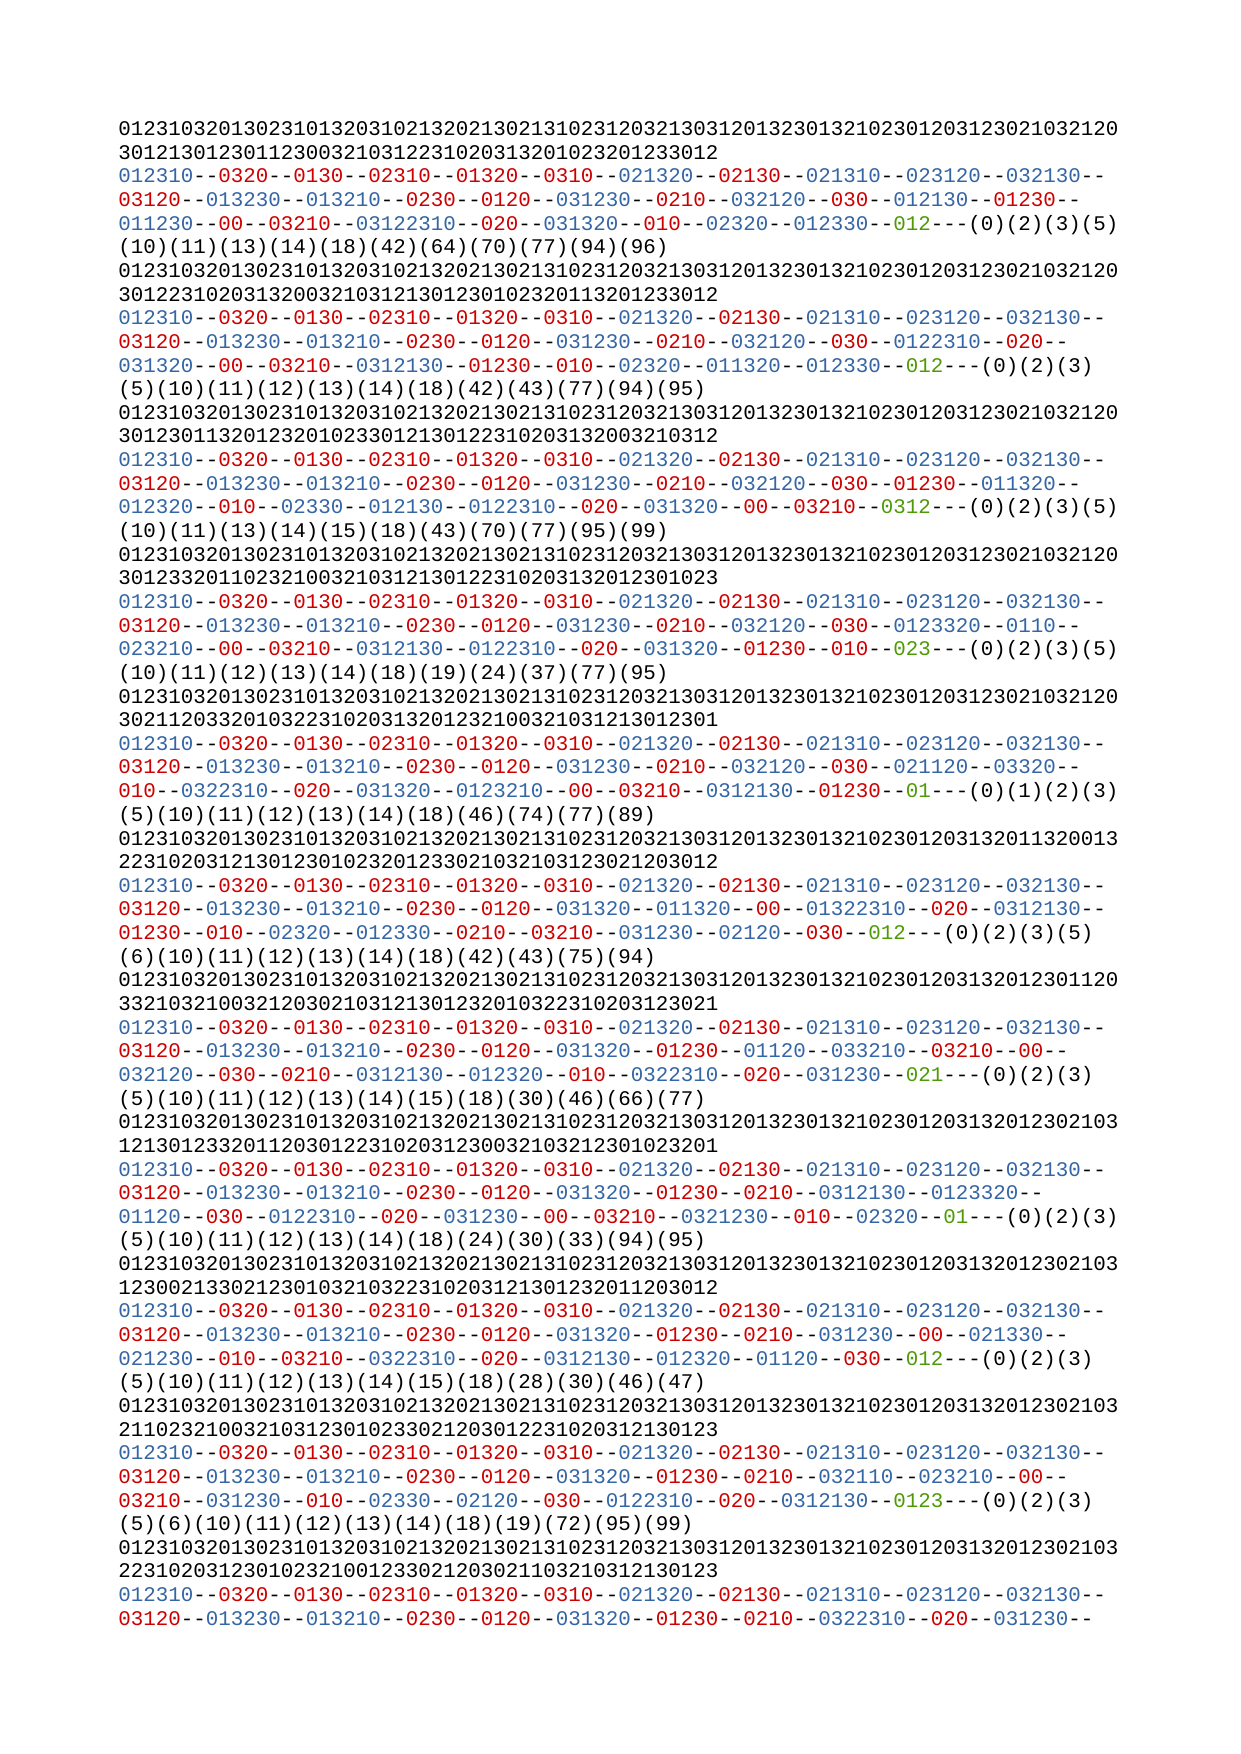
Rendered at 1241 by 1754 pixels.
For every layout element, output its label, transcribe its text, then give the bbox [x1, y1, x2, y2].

text 01231032013023101320310213202130213102312032130312013230132102301203123021032120301230113201232010233012130122310203132003210312 [118, 402, 1122, 449]
text 01231032013023101320310213202130213102312032130312013230132102301203132012302103123002133021230103210322310203121301232011203012 [118, 1253, 1122, 1300]
text 012310--0320--0130--02310--01320--0310--021320--02130--021310--023120--032130--03120--013230--013210--0230--0120--031320--01230--0210--0322310--020--031230-- [118, 1584, 1122, 1631]
text 012310--0320--0130--02310--01320--0310--021320--02130--021310--023120--032130--03120--013230--013210--0230--0120--031230--0210--032120--030--021120--03320--010--0322310--020--031320--0123210--00--03210--0312130--01230--01---(0)(1)(2)(3)(5)(10)(11)(12)(13)(14)(18)(46)(74)(77)(89) [118, 733, 1122, 827]
text 01231032013023101320310213202130213102312032130312013230132102301203132012302103223102031230102321001233021203021103210312130123 [118, 1537, 1122, 1584]
text 01231032013023101320310213202130213102312032130312013230132102301203123021032120301233201102321003210312130122310203132012301023 [118, 544, 1122, 591]
text 01231032013023101320310213202130213102312032130312013230132102301203123021032120302112033201032231020313201232100321031213012301 [118, 686, 1122, 733]
text 01231032013023101320310213202130213102312032130312013230132102301203123021032120301213012301123003210312231020313201023201233012 [118, 118, 1122, 165]
text 012310--0320--0130--02310--01320--0310--021320--02130--021310--023120--032130--03120--013230--013210--0230--0120--031230--0210--032120--030--012130--01230--011230--00--03210--03122310--020--031320--010--02320--012330--012---(0)(2)(3)(5)(10)(11)(13)(14)(18)(42)(64)(70)(77)(94)(96) [118, 165, 1122, 260]
text 01231032013023101320310213202130213102312032130312013230132102301203123021032120301223102031320032103121301230102320113201233012 [118, 260, 1122, 307]
text 012310--0320--0130--02310--01320--0310--021320--02130--021310--023120--032130--03120--013230--013210--0230--0120--031320--01230--0210--031230--00--021330--021230--010--03210--0322310--020--0312130--012320--01120--030--012---(0)(2)(3)(5)(10)(11)(12)(13)(14)(15)(18)(28)(30)(46)(47) [118, 1300, 1122, 1395]
text 01231032013023101320310213202130213102312032130312013230132102301203132012301120332103210032120302103121301232010322310203123021 [118, 969, 1122, 1017]
text 01231032013023101320310213202130213102312032130312013230132102301203132012302103211023210032103123010233021203012231020312130123 [118, 1395, 1122, 1442]
text 012310--0320--0130--02310--01320--0310--021320--02130--021310--023120--032130--03120--013230--013210--0230--0120--031320--011320--00--01322310--020--0312130--01230--010--02320--012330--0210--03210--031230--02120--030--012---(0)(2)(3)(5)(6)(10)(11)(12)(13)(14)(18)(42)(43)(75)(94) [118, 875, 1122, 969]
text 012310--0320--0130--02310--01320--0310--021320--02130--021310--023120--032130--03120--013230--013210--0230--0120--031230--0210--032120--030--0123320--0110--023210--00--03210--0312130--0122310--020--031320--01230--010--023---(0)(2)(3)(5)(10)(11)(12)(13)(14)(18)(19)(24)(37)(77)(95) [118, 591, 1122, 686]
text 01231032013023101320310213202130213102312032130312013230132102301203132011320013223102031213012301023201233021032103123021203012 [118, 827, 1122, 875]
text 01231032013023101320310213202130213102312032130312013230132102301203132012302103121301233201120301223102031230032103212301023201 [118, 1111, 1122, 1158]
text 012310--0320--0130--02310--01320--0310--021320--02130--021310--023120--032130--03120--013230--013210--0230--0120--031230--0210--032120--030--0122310--020--031320--00--03210--0312130--01230--010--02320--011320--012330--012---(0)(2)(3)(5)(10)(11)(12)(13)(14)(18)(42)(43)(77)(94)(95) [118, 307, 1122, 402]
text 012310--0320--0130--02310--01320--0310--021320--02130--021310--023120--032130--03120--013230--013210--0230--0120--031320--01230--0210--0312130--0123320--01120--030--0122310--020--031230--00--03210--0321230--010--02320--01---(0)(2)(3)(5)(10)(11)(12)(13)(14)(18)(24)(30)(33)(94)(95) [118, 1158, 1122, 1253]
text 012310--0320--0130--02310--01320--0310--021320--02130--021310--023120--032130--03120--013230--013210--0230--0120--031230--0210--032120--030--01230--011320--012320--010--02330--012130--0122310--020--031320--00--03210--0312---(0)(2)(3)(5)(10)(11)(13)(14)(15)(18)(43)(70)(77)(95)(99) [118, 449, 1122, 544]
text 012310--0320--0130--02310--01320--0310--021320--02130--021310--023120--032130--03120--013230--013210--0230--0120--031320--01230--01120--033210--03210--00--032120--030--0210--0312130--012320--010--0322310--020--031230--021---(0)(2)(3)(5)(10)(11)(12)(13)(14)(15)(18)(30)(46)(66)(77) [118, 1017, 1122, 1111]
text 012310--0320--0130--02310--01320--0310--021320--02130--021310--023120--032130--03120--013230--013210--0230--0120--031320--01230--0210--032110--023210--00--03210--031230--010--02330--02120--030--0122310--020--0312130--0123---(0)(2)(3)(5)(6)(10)(11)(12)(13)(14)(18)(19)(72)(95)(99) [118, 1442, 1122, 1537]
